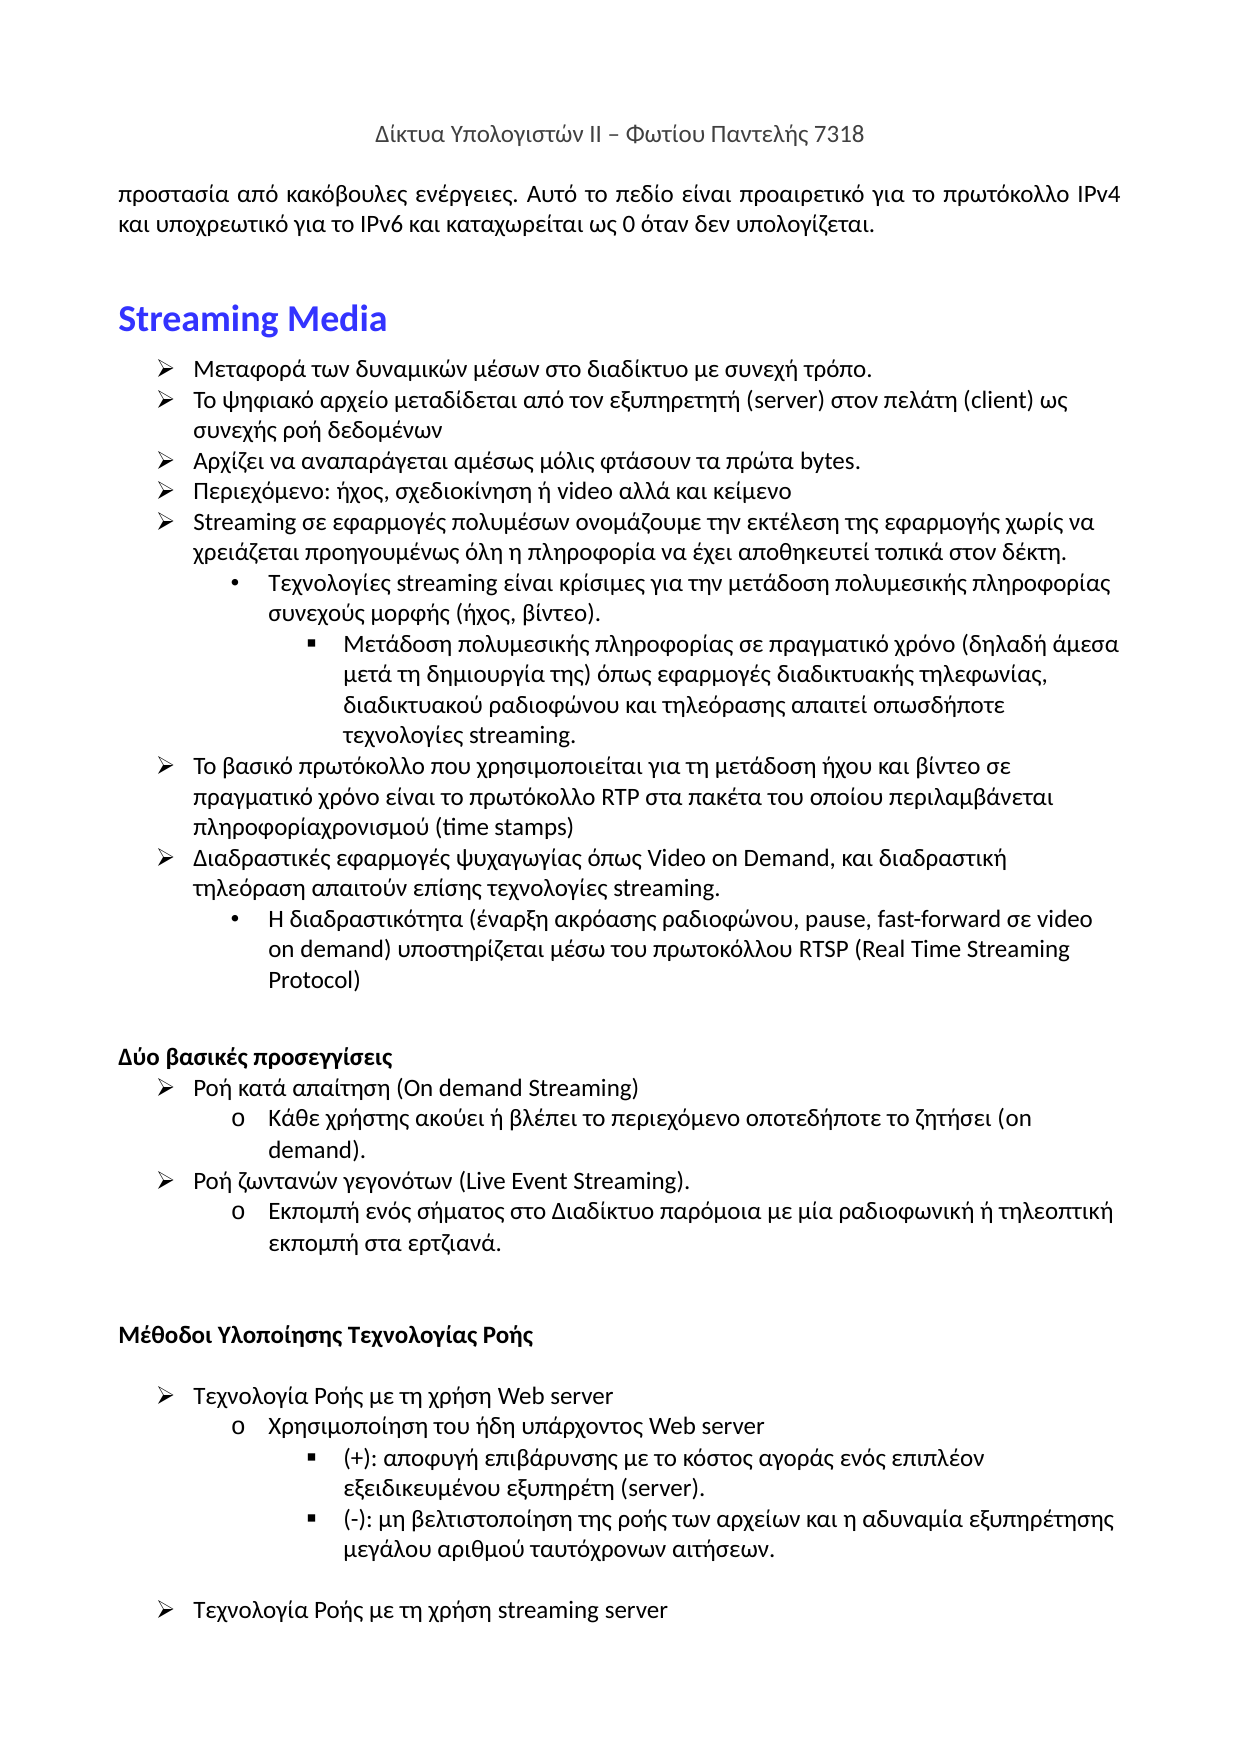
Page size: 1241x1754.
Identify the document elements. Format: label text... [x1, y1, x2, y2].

list Μεταφορά των δυναµικών µέσων στο διαδίκτυο µε συνεχή τρόπο. [156, 353, 1122, 384]
list Τεχνολογίες streaming είναι κρίσιμες για την μετάδοση πολυµεσικής πληροφορίας συνεχούς μορφής (ήχος, βίντεο). [231, 567, 1122, 628]
list Τεχνολογία Ροής µε τη χρήση Web server [156, 1380, 1122, 1410]
list (-): µη βελτιστοποίηση της ροής των αρχείων και η αδυναµία εξυπηρέτησης µεγάλου αριθµού ταυτόχρονων αιτήσεων. [306, 1503, 1122, 1564]
list Περιεχόμενο: ήχος, σχεδιοκίνηση ή video αλλά και κείμενο [156, 476, 1122, 506]
list Μετάδοση πολυµεσικής πληροφορίας σε πραγματικό χρόνο (δηλαδή άμεσα μετά τη δημιουργία της) όπως εφαρμογές διαδικτυακής τηλεφωνίας, διαδικτυακού ραδιοφώνου και τηλεόρασης απαιτεί οπωσδήποτε τεχνολογίες streaming. [306, 628, 1122, 750]
list Η διαδραστικότητα (έναρξη ακρόασης ραδιοφώνου, pause, fast-forward σε video on demand) υποστηρίζεται µέσω του πρωτοκόλλου RTSP (Real Time Streaming Protocol) [231, 903, 1122, 994]
list Αρχίζει να αναπαράγεται αμέσως μόλις φτάσουν τα πρώτα bytes. [156, 445, 1122, 476]
list Εκποµπή ενός σήµατος στο ∆ιαδίκτυο παρόµοια µε µία ραδιοφωνική ή τηλεοπτική εκποµπή στα ερτζιανά. [231, 1195, 1122, 1258]
list Το ψηφιακό αρχείο μεταδίδεται από τον εξυπηρετητή (server) στον πελάτη (client) ως συνεχής ροή δεδομένων [156, 384, 1122, 445]
text προστασία από κακόβουλες ενέργειες. Αυτό το πεδίο είναι προαιρετικό για το πρωτόκολλο IPv4 και υποχρεωτικό για το IPv6 και καταχωρείται ως 0 όταν δεν υπολογίζεται. [118, 178, 1122, 239]
list Το βασικό πρωτόκολλο που χρησιμοποιείται για τη μετάδοση ήχου και βίντεο σε πραγματικό χρόνο είναι το πρωτόκολλο RTP στα πακέτα του οποίου περιλαμβάνεται πληροφορίαχρονισµού (time stamps) [156, 750, 1122, 842]
text ∆ύο βασικές προσεγγίσεις [118, 1042, 1122, 1072]
list (+): αποφυγή επιβάρυνσης µε το κόστος αγοράς ενός επιπλέον εξειδικευµένου εξυπηρέτη (server). [306, 1442, 1122, 1503]
list Ροή ζωντανών γεγονότων (Live Event Streaming). [156, 1165, 1122, 1195]
list Ροή κατά απαίτηση (On demand Streaming) [156, 1072, 1122, 1103]
list Τεχνολογία Ροής µε τη χρήση streaming server [156, 1595, 1122, 1625]
subtitle Streaming Media [118, 295, 1122, 341]
list ∆ιαδραστικές εφαρµογές ψυχαγωγίας όπως Video on Demand, και διαδραστική τηλεόραση απαιτούν επίσης τεχνολογίες streaming. [156, 842, 1122, 903]
list Κάθε χρήστης ακούει ή βλέπει το περιεχόµενο οποτεδήποτε το ζητήσει (on demand). [231, 1103, 1122, 1165]
list Χρησιµοποίηση του ήδη υπάρχοντος Web server [231, 1410, 1122, 1442]
list Μέθοδοι Υλοποίησης Τεχνολογίας Ροής [118, 1319, 1122, 1349]
list Streaming σε εφαρμογές πολυμέσων ονοµάζουµε την εκτέλεση της εφαρμογής χωρίς να χρειάζεται προηγουμένως όλη η πληροφορία να έχει αποθηκευτεί τοπικά στον δέκτη. [156, 506, 1122, 567]
